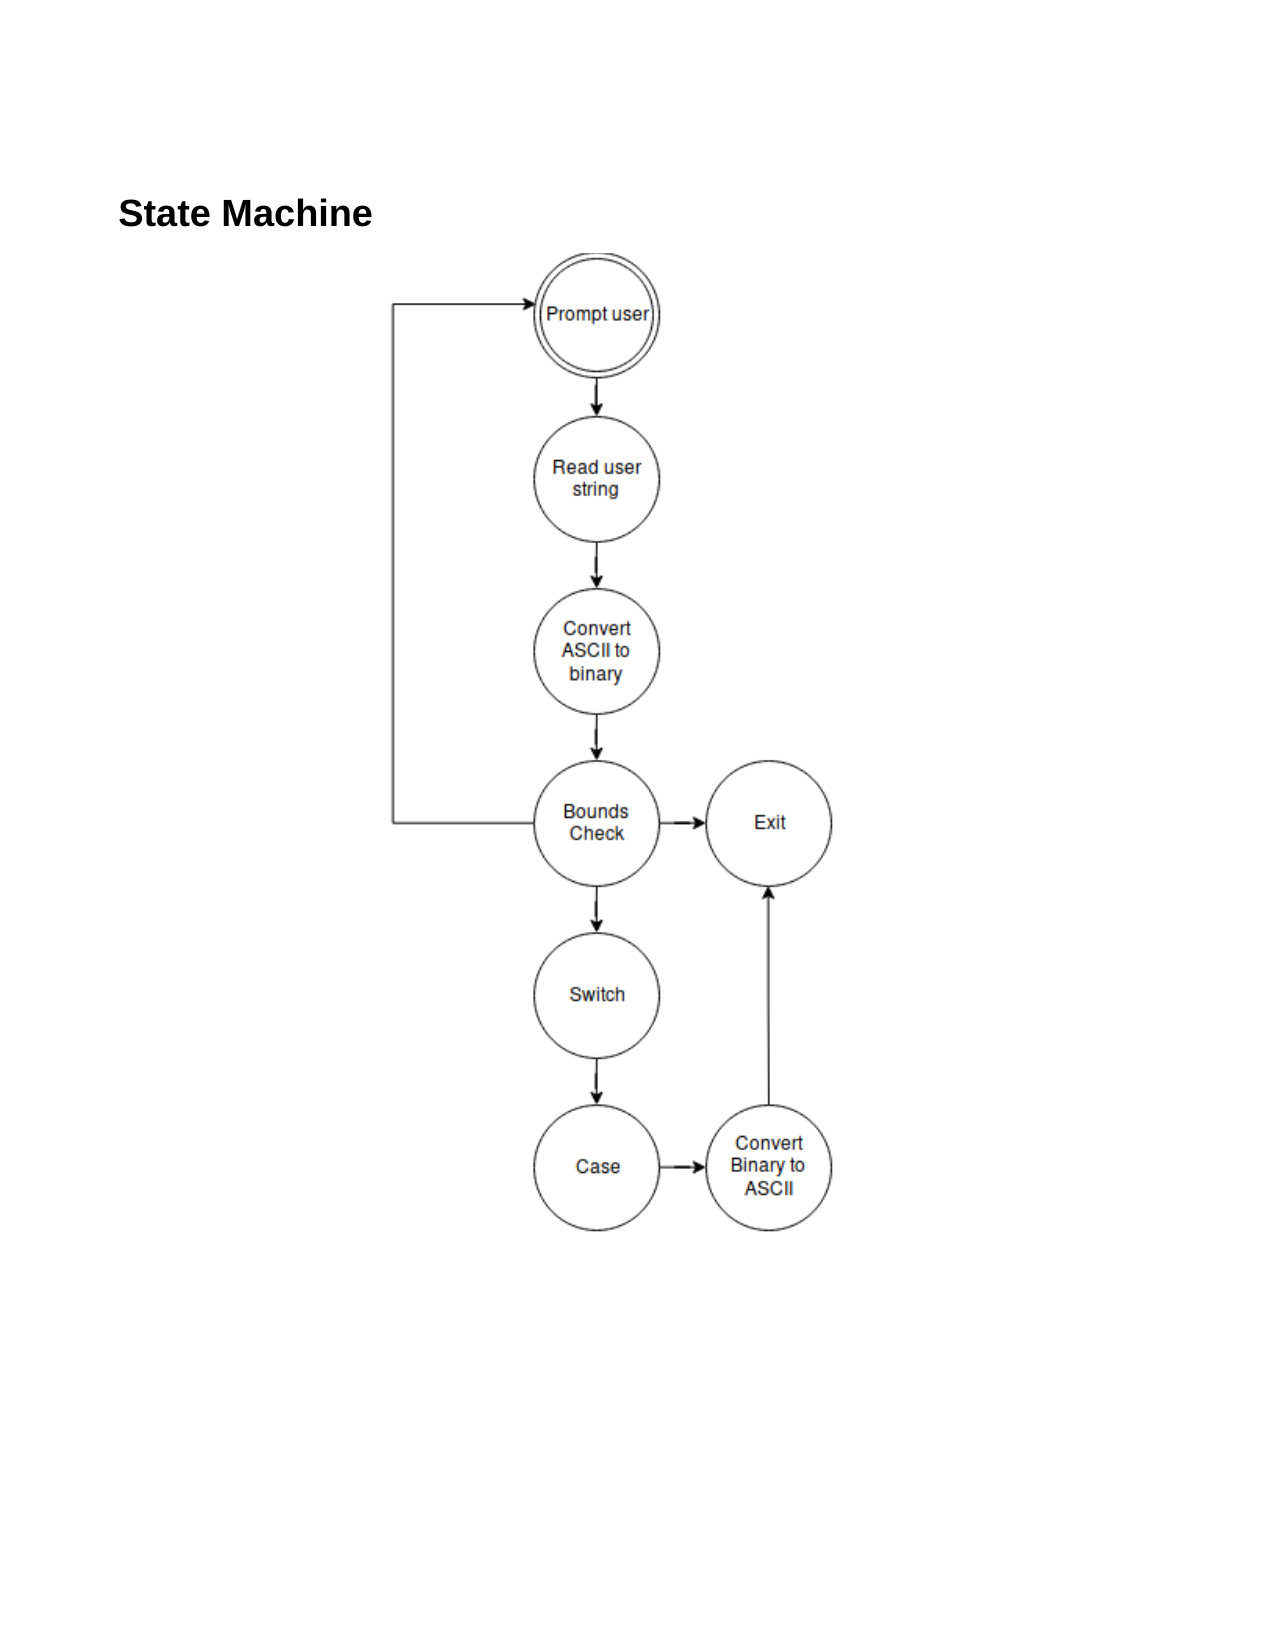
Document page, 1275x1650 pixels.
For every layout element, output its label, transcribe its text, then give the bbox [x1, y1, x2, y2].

subtitle State Machine [118, 191, 1157, 234]
picture [382, 253, 834, 1233]
